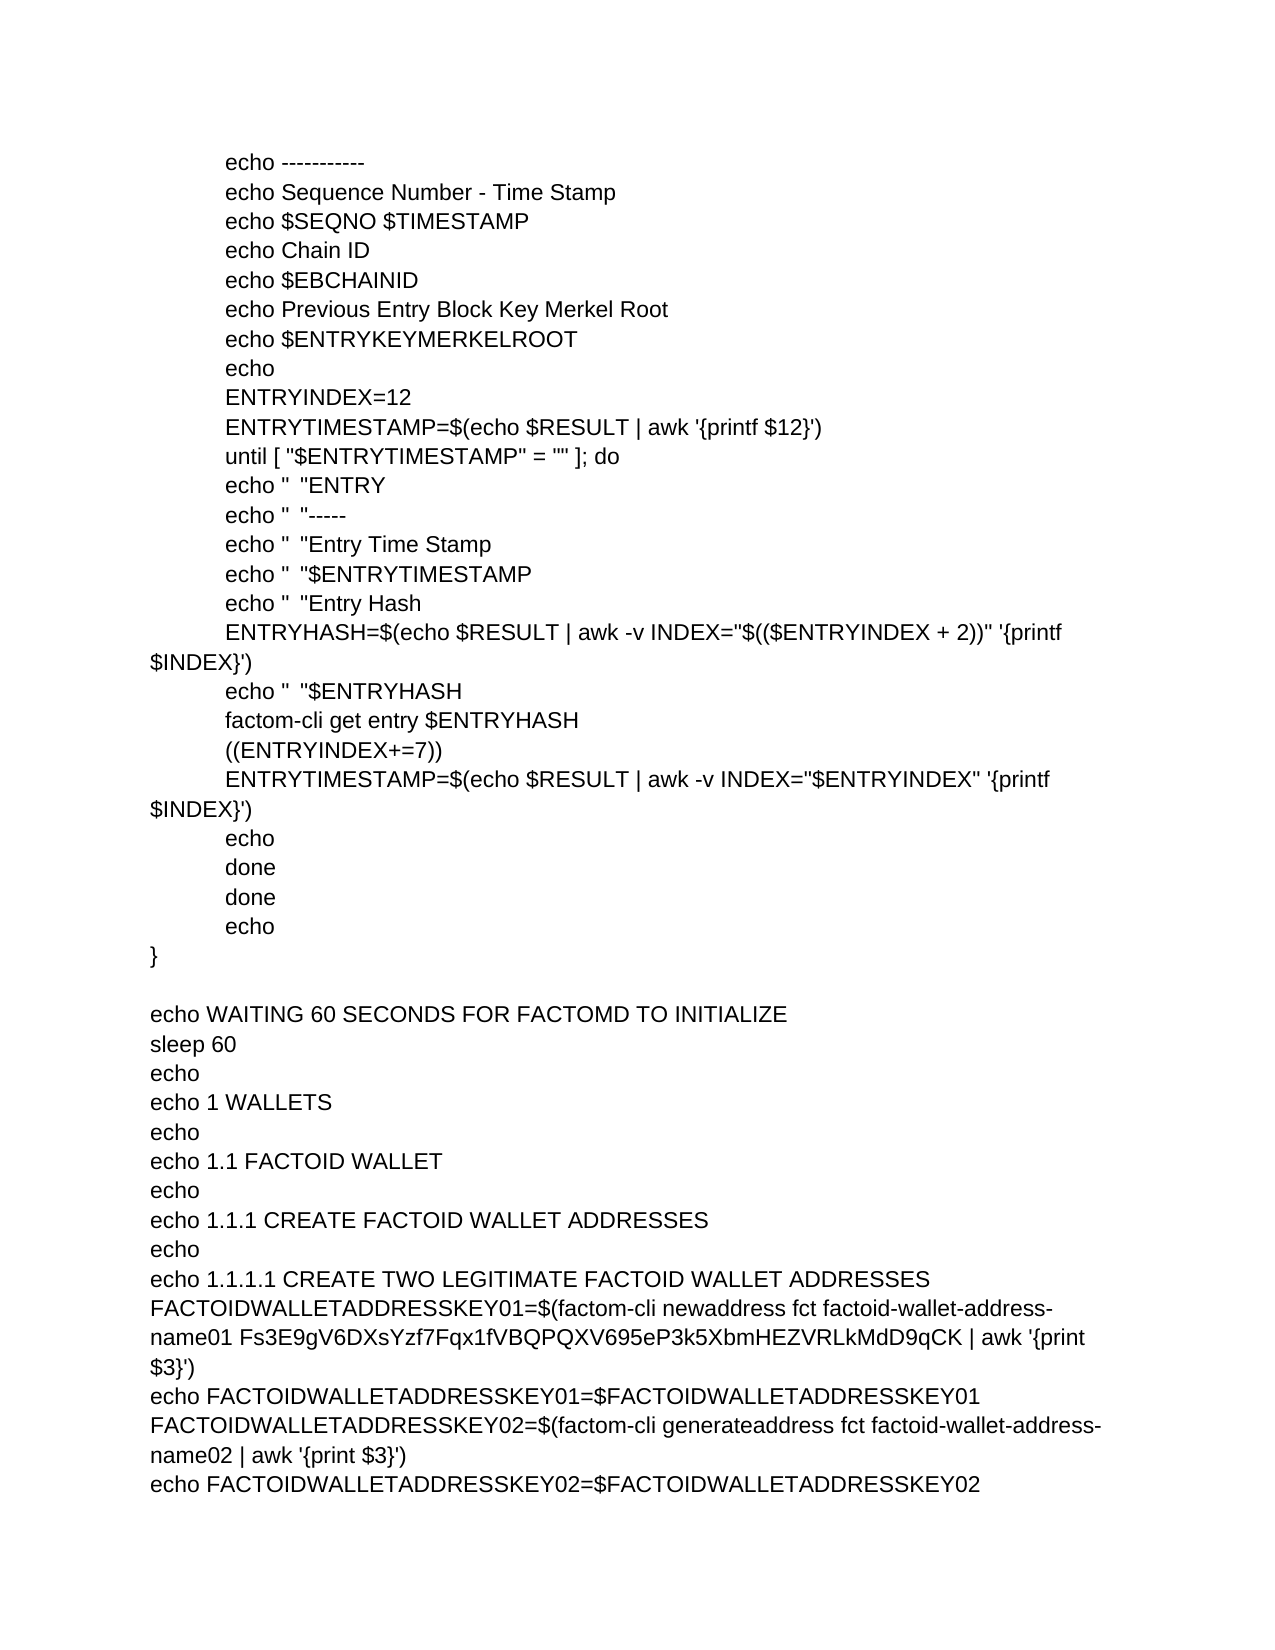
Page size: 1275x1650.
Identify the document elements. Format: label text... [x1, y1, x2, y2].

text echo FACTOIDWALLETADDRESSKEY02=$FACTOIDWALLETADDRESSKEY02 [150, 1472, 1125, 1497]
text done [150, 855, 1125, 881]
text echo $ENTRYKEYMERKELROOT [150, 326, 1125, 352]
text echo Previous Entry Block Key Merkel Root [150, 297, 1125, 322]
text echo ----------- [150, 150, 1125, 176]
text echo Sequence Number - Time Stamp [150, 179, 1125, 205]
text echo $EBCHAINID [150, 267, 1125, 293]
text echo [150, 1061, 1125, 1086]
text echo " "Entry Time Stamp [150, 532, 1125, 557]
text echo " "----- [150, 502, 1125, 528]
text echo [150, 356, 1125, 381]
text echo [150, 1178, 1125, 1204]
text ENTRYHASH=$(echo $RESULT | awk -v INDEX="$(($ENTRYINDEX + 2))" '{printf $INDEX}') [150, 620, 1125, 675]
text echo WAITING 60 SECONDS FOR FACTOMD TO INITIALIZE [150, 1002, 1125, 1027]
text echo 1 WALLETS [150, 1090, 1125, 1116]
text echo [150, 1237, 1125, 1262]
text echo 1.1.1.1 CREATE TWO LEGITIMATE FACTOID WALLET ADDRESSES [150, 1266, 1125, 1292]
text echo " "ENTRY [150, 473, 1125, 499]
text echo " "Entry Hash [150, 591, 1125, 616]
text FACTOIDWALLETADDRESSKEY02=$(factom-cli generateaddress fct factoid-wallet-address-name02 | awk '{print $3}') [150, 1413, 1125, 1468]
text echo FACTOIDWALLETADDRESSKEY01=$FACTOIDWALLETADDRESSKEY01 [150, 1384, 1125, 1409]
text echo 1.1 FACTOID WALLET [150, 1149, 1125, 1174]
text echo [150, 826, 1125, 851]
text ((ENTRYINDEX+=7)) [150, 737, 1125, 763]
text echo " "$ENTRYTIMESTAMP [150, 561, 1125, 587]
text ENTRYINDEX=12 [150, 385, 1125, 411]
text echo $SEQNO $TIMESTAMP [150, 209, 1125, 234]
text done [150, 884, 1125, 910]
text ENTRYTIMESTAMP=$(echo $RESULT | awk '{printf $12}') [150, 414, 1125, 440]
text echo Chain ID [150, 238, 1125, 264]
text ENTRYTIMESTAMP=$(echo $RESULT | awk -v INDEX="$ENTRYINDEX" '{printf $INDEX}') [150, 767, 1125, 822]
text factom-cli get entry $ENTRYHASH [150, 708, 1125, 734]
text echo " "$ENTRYHASH [150, 679, 1125, 704]
text until [ "$ENTRYTIMESTAMP" = "" ]; do [150, 444, 1125, 469]
text FACTOIDWALLETADDRESSKEY01=$(factom-cli newaddress fct factoid-wallet-address-name01 Fs3E9gV6DXsYzf7Fqx1fVBQPQXV695eP3k5XbmHEZVRLkMdD9qCK | awk '{print $3}') [150, 1296, 1125, 1380]
text echo [150, 1119, 1125, 1145]
text echo 1.1.1 CREATE FACTOID WALLET ADDRESSES [150, 1207, 1125, 1233]
text sleep 60 [150, 1031, 1125, 1057]
text } [150, 943, 1125, 969]
text echo [150, 914, 1125, 939]
